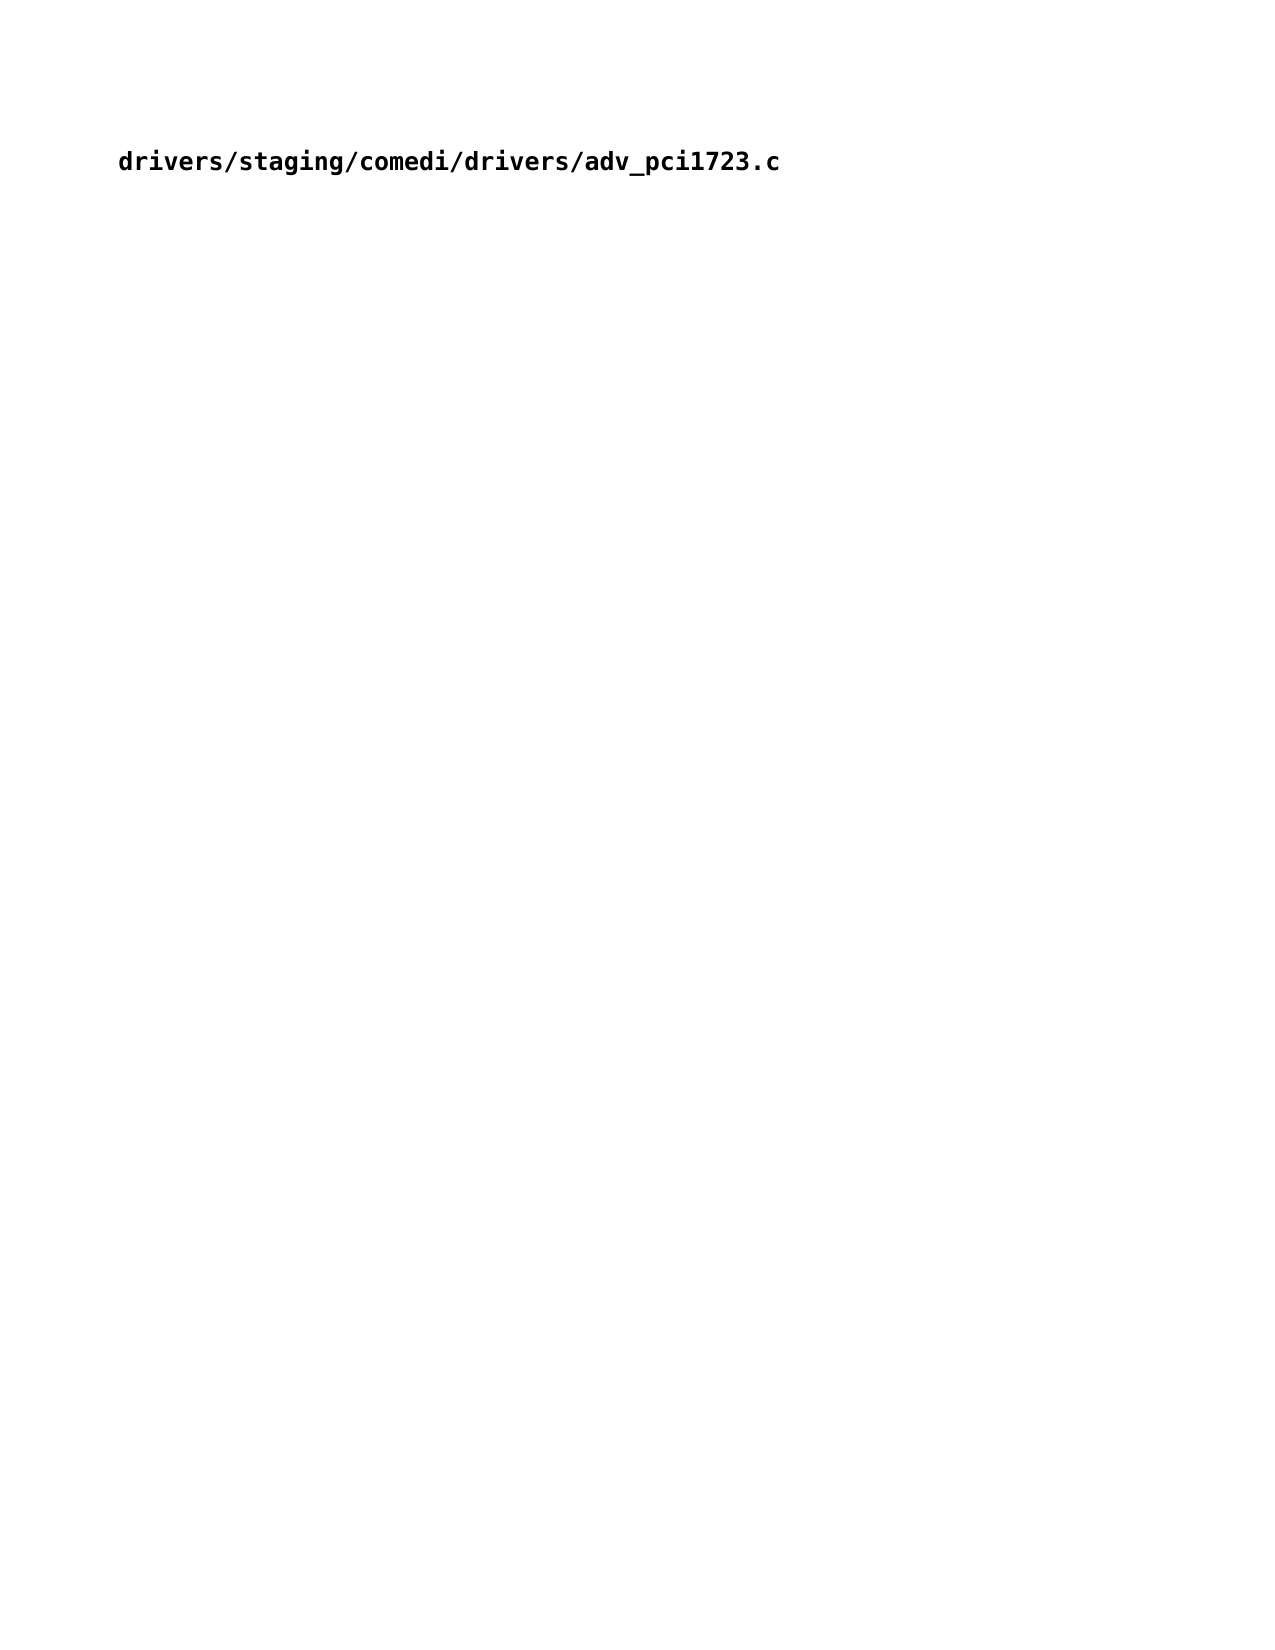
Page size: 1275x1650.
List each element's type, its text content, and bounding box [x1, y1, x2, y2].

text drivers/staging/comedi/drivers/adv_pci1723.c [118, 147, 1157, 176]
